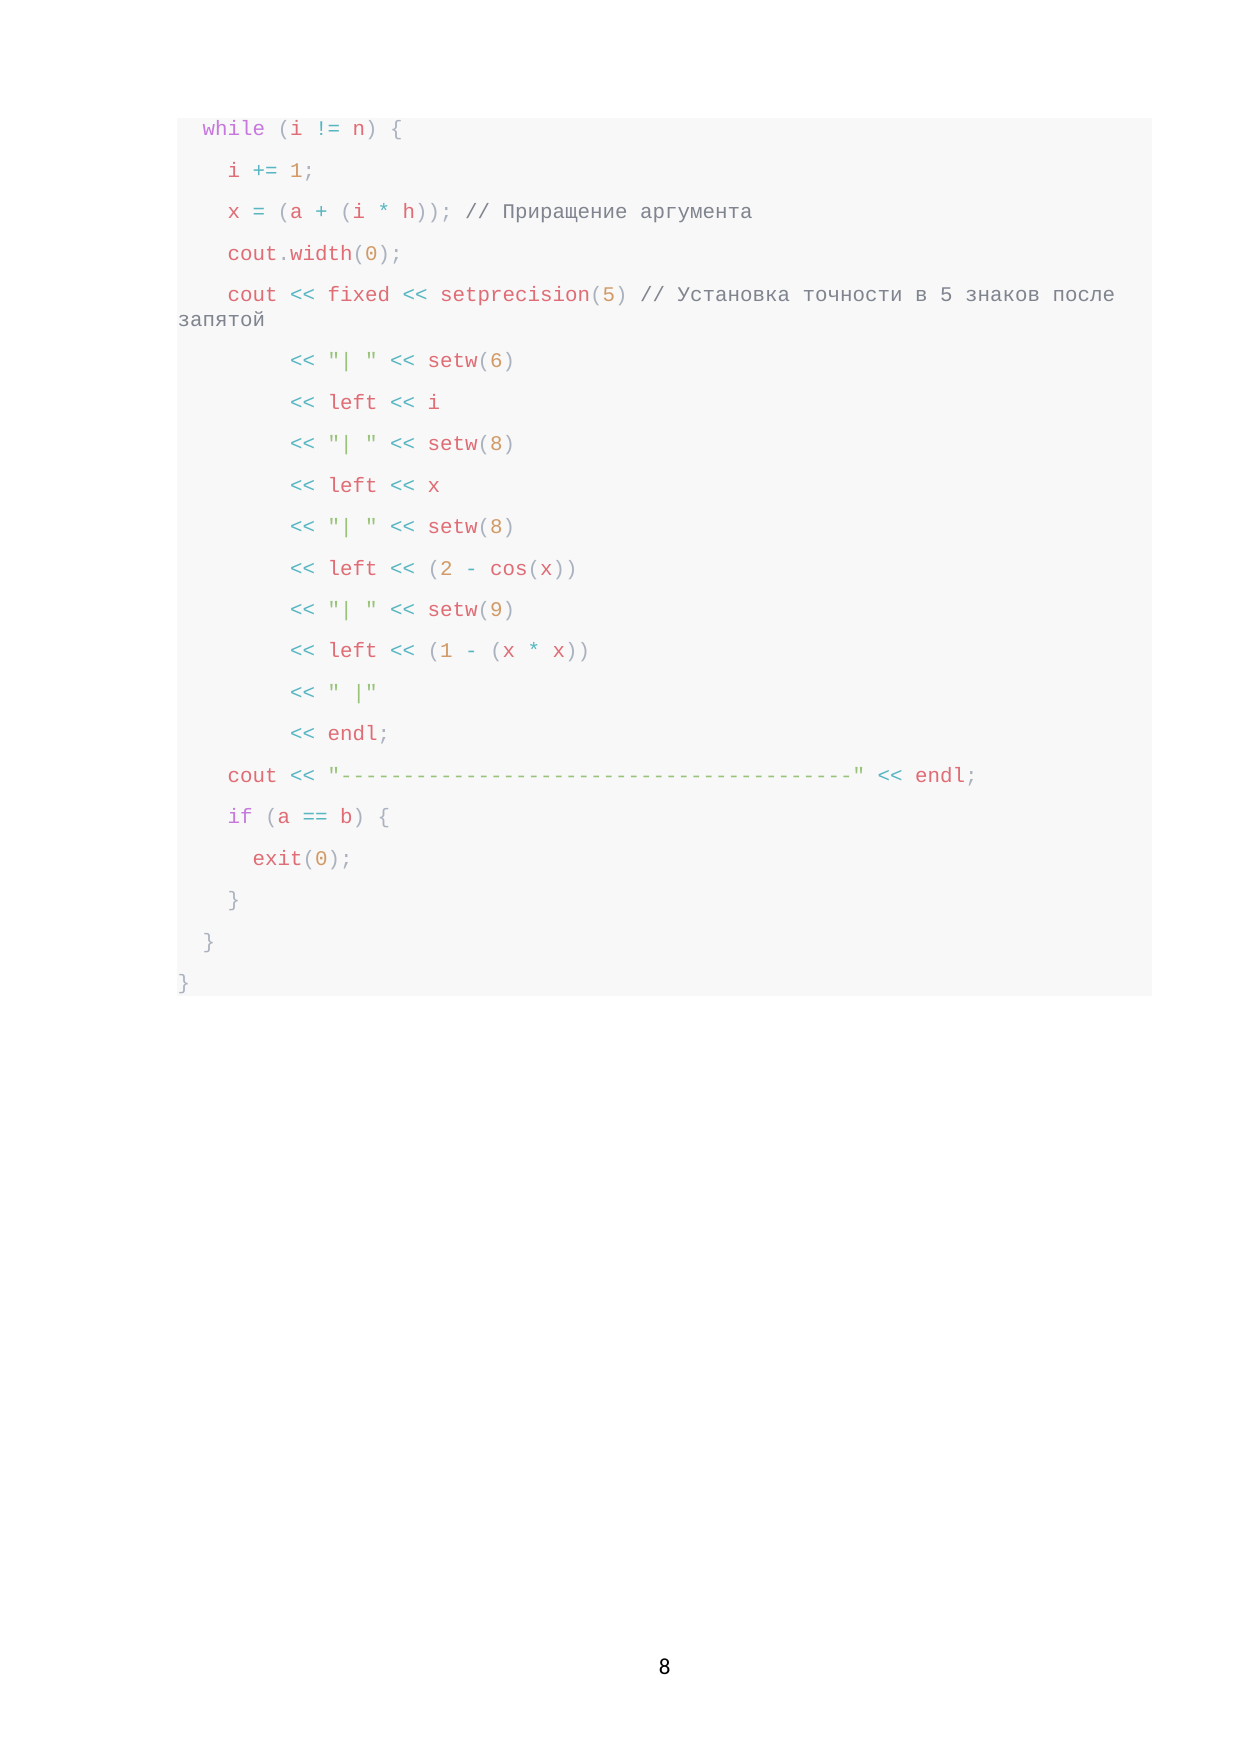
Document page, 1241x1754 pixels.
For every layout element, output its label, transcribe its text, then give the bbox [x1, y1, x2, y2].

text i += 1; [177, 159, 1152, 183]
text } [177, 931, 1152, 954]
text << "| " << setw(8) [177, 516, 1152, 540]
text } [177, 972, 1152, 996]
text << " |" [177, 682, 1152, 706]
text << left << (1 - (x * x)) [177, 640, 1152, 664]
text x = (a + (i * h)); // Приращение аргумента [177, 201, 1152, 225]
text if (a == b) { [177, 806, 1152, 830]
text while (i != n) { [177, 118, 1152, 142]
text cout << "-----------------------------------------" << endl; [177, 765, 1152, 788]
text << left << (2 - cos(x)) [177, 557, 1152, 581]
text cout << fixed << setprecision(5) // Установка точности в 5 знаков после запятой [177, 284, 1152, 332]
text << "| " << setw(8) [177, 433, 1152, 457]
text } [177, 889, 1152, 913]
text exit(0); [177, 848, 1152, 871]
text << endl; [177, 723, 1152, 747]
text << left << i [177, 392, 1152, 415]
text cout.width(0); [177, 242, 1152, 266]
text << "| " << setw(9) [177, 599, 1152, 623]
text << "| " << setw(6) [177, 350, 1152, 374]
text << left << x [177, 474, 1152, 498]
